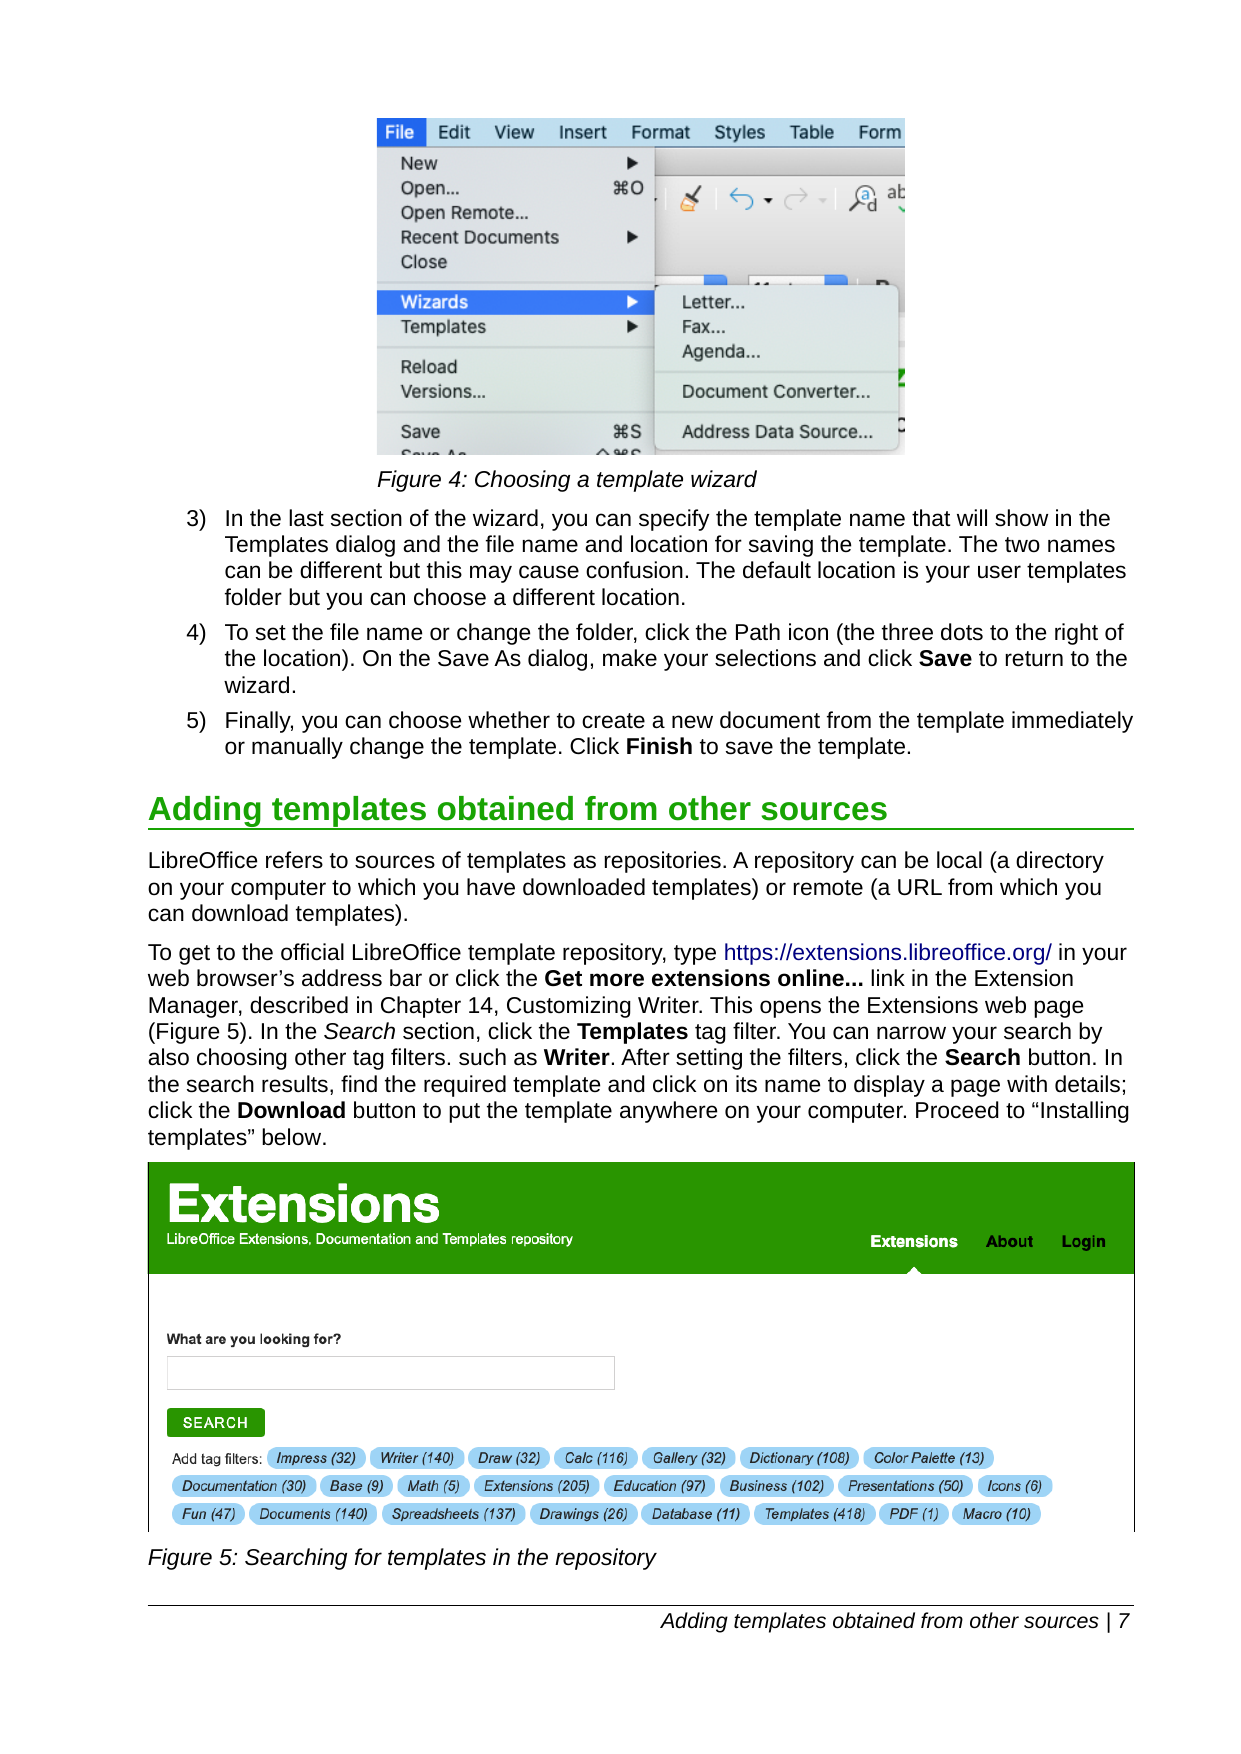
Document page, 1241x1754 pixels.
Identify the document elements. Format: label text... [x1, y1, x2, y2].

text Figure 4: Choosing a template wizard [377, 466, 905, 493]
list Finally, you can choose whether to create a new document from the template immediately or manually change the template. Click Finish to save the template. [207, 707, 1134, 760]
list In the last section of the wizard, you can specify the template name that will show in the Templates dialog and the file name and location for saving the template. The two names can be different but this may cause confusion. The default location is your user templates folder but you can choose a different location. [207, 505, 1134, 610]
text LibreOffice refers to sources of templates as repositories. A repository can be local (a directory on your computer to which you have downloaded templates) or remote (a URL from which you can download templates). [148, 847, 1134, 926]
picture [376, 118, 905, 455]
subtitle Adding templates obtained from other sources [148, 789, 1134, 828]
list To set the file name or change the folder, click the Path icon (the three dots to the right of the location). On the Save As dialog, make your selections and click Save to return to the wizard. [207, 619, 1134, 698]
picture [149, 1162, 1134, 1533]
text Figure 5: Searching for templates in the repository [148, 1544, 1134, 1571]
text To get to the official LibreOffice template repository, type https://extensions.libreoffice.org/ in your web browser’s address bar or click the Get more extensions online... link in the Extension Manager, described in Chapter 14, Customizing Writer. This opens the Extensions web page (Figure 5). In the Search section, click the Templates tag filter. You can narrow your search by also choosing other tag filters. such as Writer. After setting the filters, click the Search button. In the search results, find the required template and click on its name to display a page with details; click the Download button to put the template anywhere on your computer. Proceed to “Installing templates” below. [148, 939, 1134, 1150]
